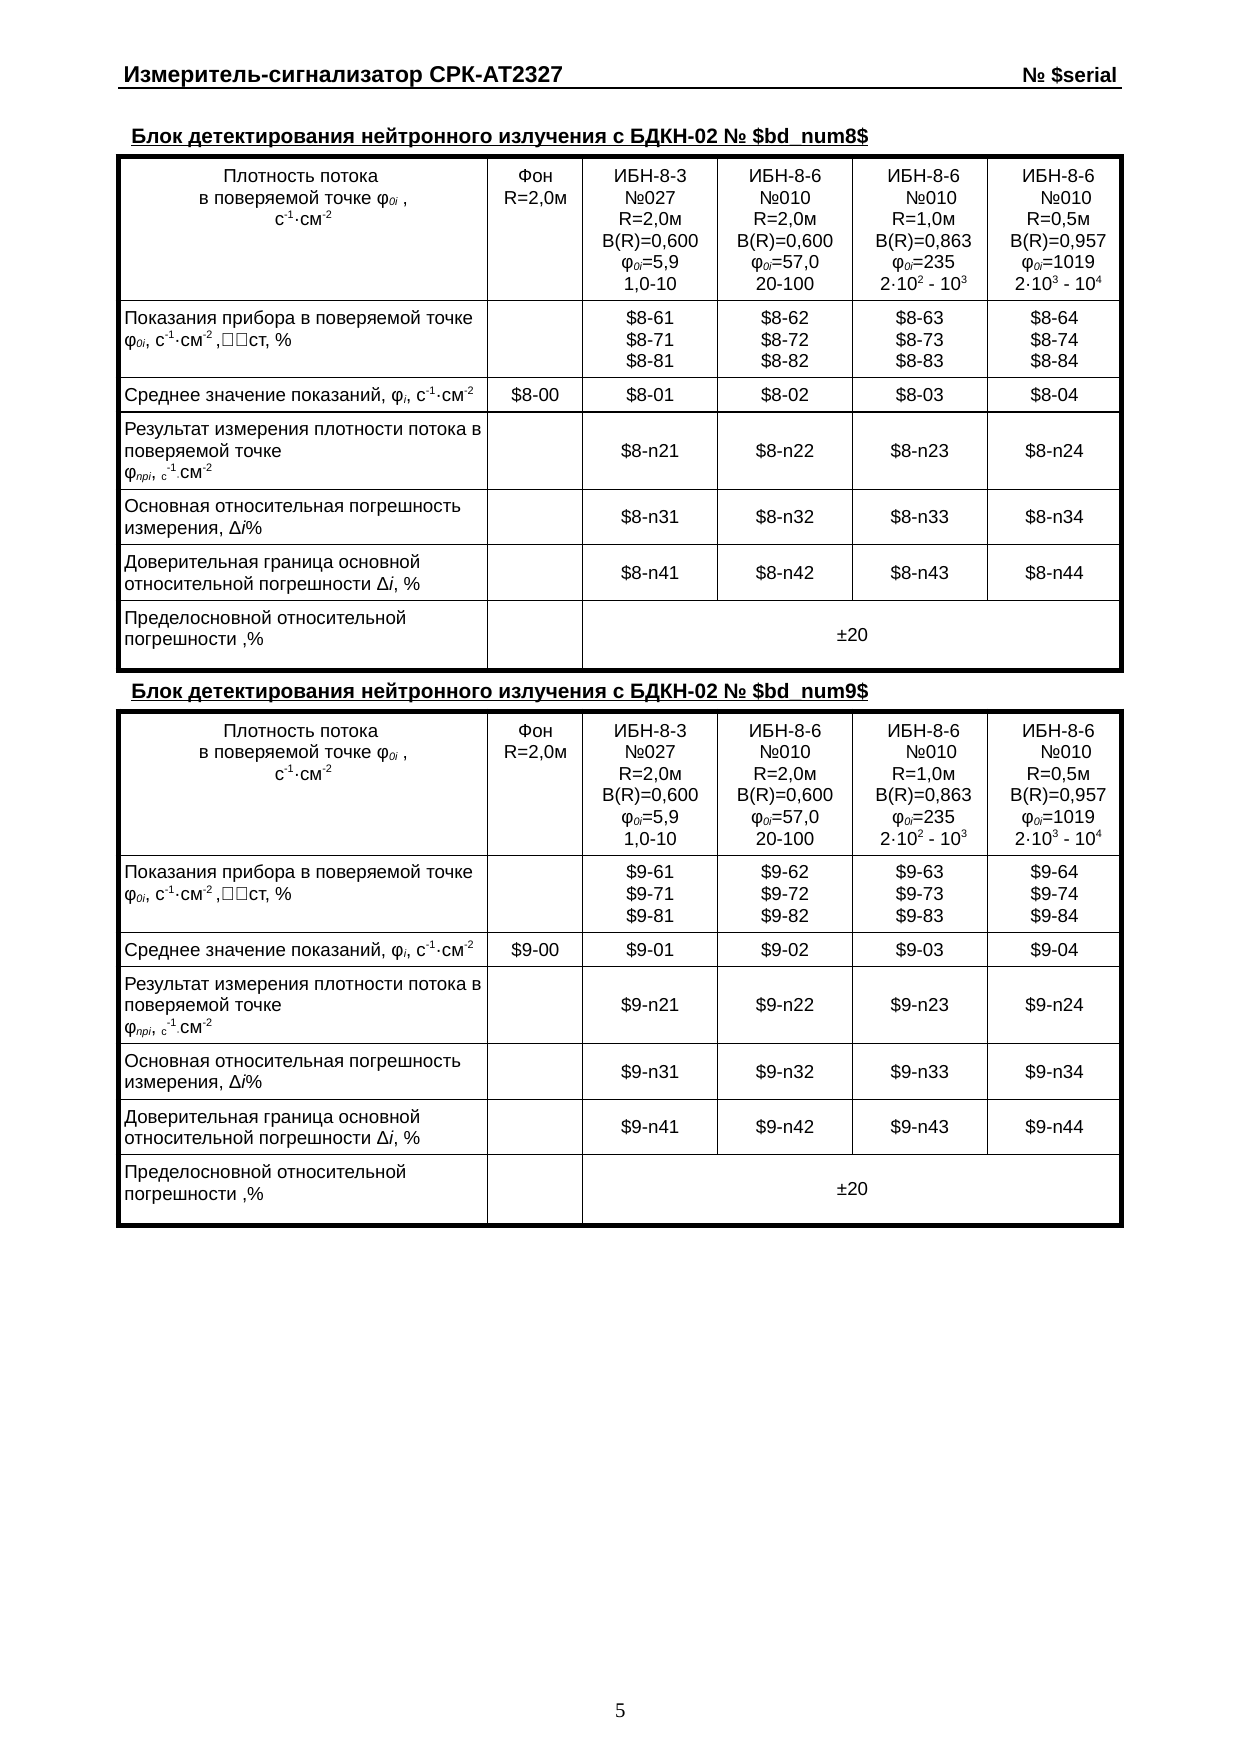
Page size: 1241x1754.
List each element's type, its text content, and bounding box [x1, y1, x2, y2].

table_cell $9-n24 [988, 967, 1119, 1043]
table_cell $8-n44 [988, 545, 1119, 600]
table_cell [488, 967, 582, 1043]
table_cell $8-03 [853, 378, 987, 411]
table_cell Основная относительная погрешность измерения, Δi% [121, 1044, 487, 1099]
table_cell $8-n23 [853, 413, 987, 488]
table_header Блок детектирования нейтронного излучения с БДКН-02 № $bd_num8$ [118, 119, 1122, 154]
table_cell ИБН-8-6 №010 R=0,5м B(R)=0,957 φ0i=1019 2·103 - 104 [988, 714, 1119, 854]
table_cell $8-n41 [583, 545, 717, 600]
table_cell [488, 301, 582, 377]
table_cell ИБН-8-6 №010 R=1,0м B(R)=0,863 φ0i=235 2·102 - 103 [853, 714, 987, 854]
table_cell Плотность потока в поверяемой точке φ0i , с-1·см-2 [121, 714, 487, 854]
table_cell $8-n32 [718, 490, 852, 544]
table_cell Пределосновной относительной погрешности ,% [121, 601, 487, 668]
table_cell ИБН-8-6 №010 R=2,0м B(R)=0,600 φ0i=57,0 20-100 [718, 714, 852, 854]
table_cell [488, 1100, 582, 1154]
table_cell $8-00 [488, 378, 582, 411]
table_cell [488, 413, 582, 488]
table_cell $9-00 [488, 933, 582, 966]
table_cell $9-02 [718, 933, 852, 966]
table_cell $9-n23 [853, 967, 987, 1043]
table_cell $8-n43 [853, 545, 987, 600]
table_cell ИБН-8-6 №010 R=2,0м B(R)=0,600 φ0i=57,0 20-100 [718, 159, 852, 300]
table_cell Среднее значение показаний, φi, с-1·см-2 [121, 378, 487, 411]
table_cell Результат измерения плотности потока в поверяемой точке φnpi, с-1·см-2 [121, 413, 487, 488]
table_cell ±20 [583, 601, 1119, 668]
table_cell Показания прибора в поверяемой точке φ0i, с-1·см-2 ,ст, % [121, 301, 487, 377]
table_cell $9-62 $9-72 $9-82 [718, 856, 852, 932]
table_cell $9-n43 [853, 1100, 987, 1154]
table_cell [488, 601, 582, 668]
table_cell $8-n24 [988, 413, 1119, 488]
table_cell $8-62 $8-72 $8-82 [718, 301, 852, 377]
table_cell $8-04 [988, 378, 1119, 411]
table_cell $8-61 $8-71 $8-81 [583, 301, 717, 377]
table_cell $9-n34 [988, 1044, 1119, 1099]
table_cell Доверительная граница основной относительной погрешности Δi, % [121, 545, 487, 600]
table_cell $8-n21 [583, 413, 717, 488]
table_cell $8-01 [583, 378, 717, 411]
table_cell $9-03 [853, 933, 987, 966]
table_cell Плотность потока в поверяемой точке φ0i , с-1·см-2 [121, 159, 487, 300]
table_cell $8-n22 [718, 413, 852, 488]
table_cell ИБН-8-6 №010 R=1,0м B(R)=0,863 φ0i=235 2·102 - 103 [853, 159, 987, 300]
table_cell $8-n33 [853, 490, 987, 544]
table_cell $8-64 $8-74 $8-84 [988, 301, 1119, 377]
table_cell [488, 856, 582, 932]
table_cell Пределосновной относительной погрешности ,% [121, 1155, 487, 1222]
table_cell $9-64 $9-74 $9-84 [988, 856, 1119, 932]
table_cell $9-04 [988, 933, 1119, 966]
table_cell Доверительная граница основной относительной погрешности Δi, % [121, 1100, 487, 1154]
table_cell [488, 545, 582, 600]
table_cell $8-n31 [583, 490, 717, 544]
table_cell $8-n34 [988, 490, 1119, 544]
table_cell [488, 1044, 582, 1099]
table_cell ±20 [583, 1155, 1119, 1222]
table_cell $9-n42 [718, 1100, 852, 1154]
table_cell $8-63 $8-73 $8-83 [853, 301, 987, 377]
table_cell [488, 490, 582, 544]
table_cell $9-n33 [853, 1044, 987, 1099]
table_cell ИБН-8-3 №027 R=2,0м B(R)=0,600 φ0i=5,9 1,0-10 [583, 159, 717, 300]
table_cell $9-n41 [583, 1100, 717, 1154]
table_cell $9-n32 [718, 1044, 852, 1099]
table_header Блок детектирования нейтронного излучения с БДКН-02 № $bd_num9$ [118, 673, 1122, 708]
table_cell Фон R=2,0м [488, 714, 582, 854]
table_cell $8-02 [718, 378, 852, 411]
table_cell $9-n31 [583, 1044, 717, 1099]
table_cell Показания прибора в поверяемой точке φ0i, с-1·см-2 ,ст, % [121, 856, 487, 932]
table_cell $9-n22 [718, 967, 852, 1043]
table_cell $8-n42 [718, 545, 852, 600]
table_cell $9-n44 [988, 1100, 1119, 1154]
table_cell ИБН-8-6 №010 R=0,5м B(R)=0,957 φ0i=1019 2·103 - 104 [988, 159, 1119, 300]
table_cell Среднее значение показаний, φi, с-1·см-2 [121, 933, 487, 966]
table_cell Основная относительная погрешность измерения, Δi% [121, 490, 487, 544]
table_cell ИБН-8-3 №027 R=2,0м B(R)=0,600 φ0i=5,9 1,0-10 [583, 714, 717, 854]
table_cell Результат измерения плотности потока в поверяемой точке φnpi, с-1·см-2 [121, 967, 487, 1043]
table_cell $9-n21 [583, 967, 717, 1043]
table_cell [488, 1155, 582, 1222]
table_cell $9-63 $9-73 $9-83 [853, 856, 987, 932]
table_cell Фон R=2,0м [488, 159, 582, 300]
table_cell $9-01 [583, 933, 717, 966]
table_cell $9-61 $9-71 $9-81 [583, 856, 717, 932]
